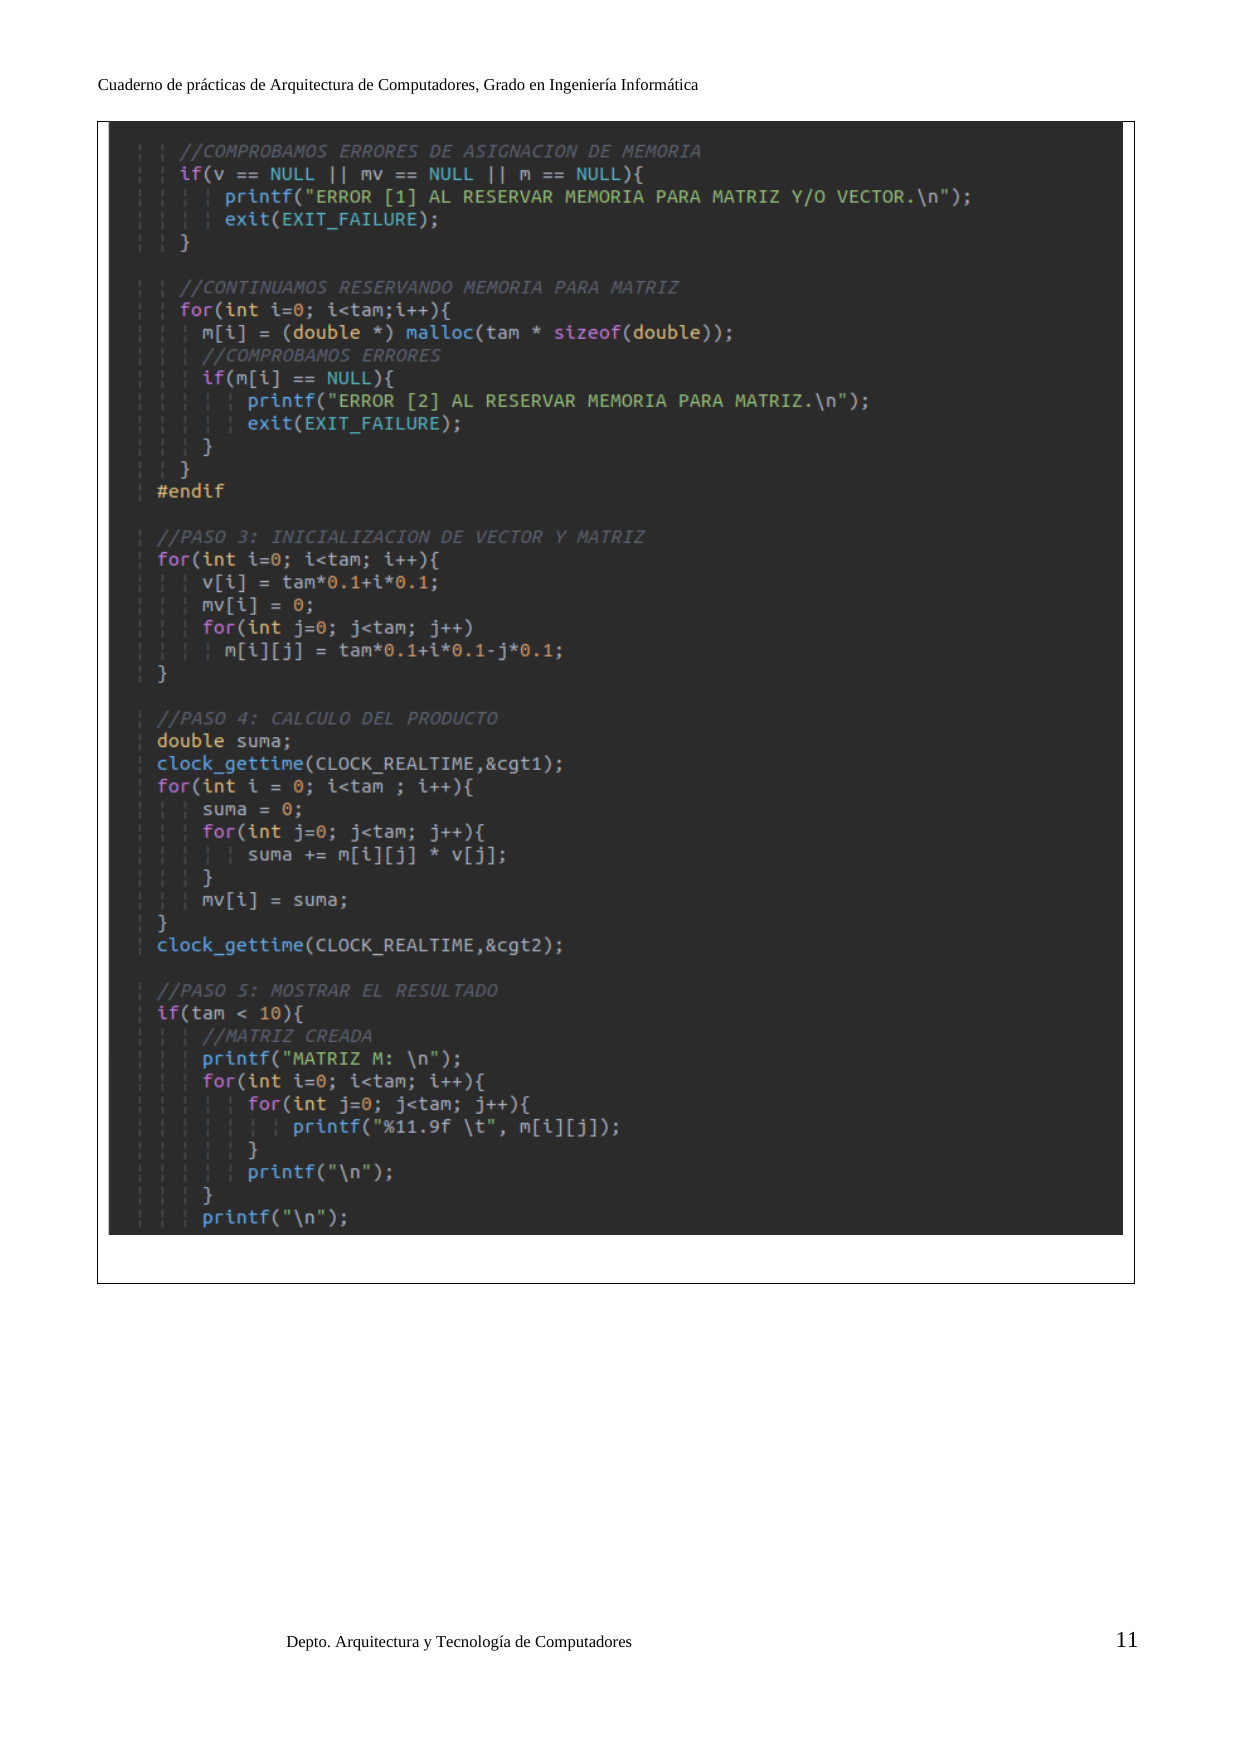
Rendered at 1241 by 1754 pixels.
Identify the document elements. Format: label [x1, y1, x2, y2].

picture [108, 121, 1123, 1235]
table_header [98, 122, 1134, 1283]
